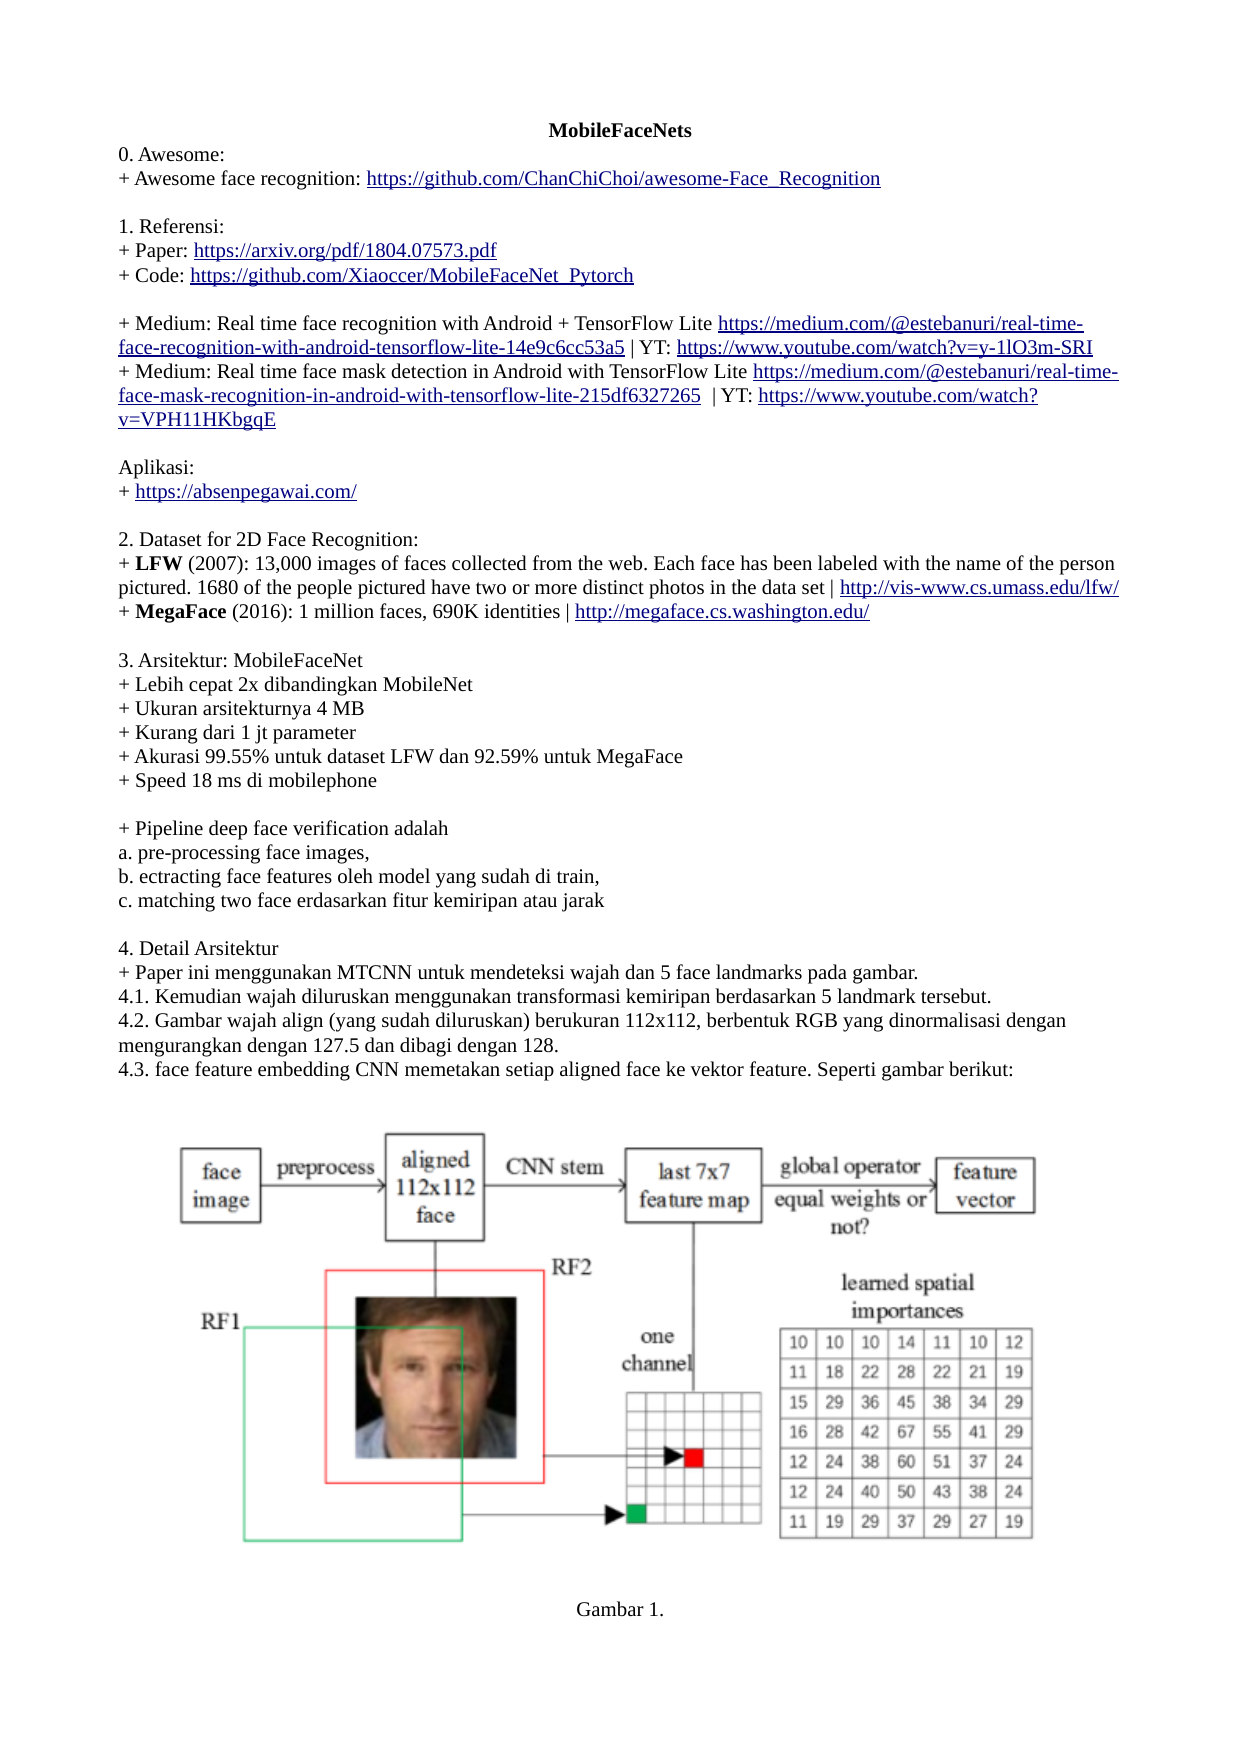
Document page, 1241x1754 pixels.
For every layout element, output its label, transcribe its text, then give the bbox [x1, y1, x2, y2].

text + https://absenpegawai.com/ [118, 479, 1122, 503]
picture [149, 1104, 1091, 1597]
text 0. Awesome: [118, 142, 1122, 166]
text MobileFaceNets [118, 118, 1122, 142]
text 2. Dataset for 2D Face Recognition: [118, 527, 1122, 551]
text + MegaFace (2016): 1 million faces, 690K identities | http://megaface.cs.washington.edu/ [118, 599, 1122, 623]
text c. matching two face erdasarkan fitur kemiripan atau jarak [118, 888, 1122, 912]
text + Paper ini menggunakan MTCNN untuk mendeteksi wajah dan 5 face landmarks pada gambar. [118, 960, 1122, 984]
text Aplikasi: [118, 455, 1122, 479]
text 3. Arsitektur: MobileFaceNet [118, 647, 1122, 672]
text + Paper: https://arxiv.org/pdf/1804.07573.pdf [118, 238, 1122, 262]
text + Pipeline deep face verification adalah [118, 816, 1122, 840]
text 1. Referensi: [118, 214, 1122, 238]
text + Awesome face recognition: https://github.com/ChanChiChoi/awesome-Face_Recognition [118, 166, 1122, 190]
text + Code: https://github.com/Xiaoccer/MobileFaceNet_Pytorch [118, 262, 1122, 287]
text + Medium: Real time face mask detection in Android with TensorFlow Lite https://medium.com/@estebanuri/real-time-face-mask-recognition-in-android-with-tensorflow-lite-215df6327265 | YT: https://www.youtube.com/watch?v=VPH11HKbgqE [118, 359, 1122, 431]
text 4. Detail Arsitektur [118, 936, 1122, 960]
text + Lebih cepat 2x dibandingkan MobileNet [118, 672, 1122, 696]
text + Akurasi 99.55% untuk dataset LFW dan 92.59% untuk MegaFace [118, 744, 1122, 768]
text + Speed 18 ms di mobilephone [118, 768, 1122, 792]
text 4.2. Gambar wajah align (yang sudah diluruskan) berukuran 112x112, berbentuk RGB yang dinormalisasi dengan mengurangkan dengan 127.5 dan dibagi dengan 128. [118, 1008, 1122, 1057]
text a. pre-processing face images, [118, 840, 1122, 864]
text b. ectracting face features oleh model yang sudah di train, [118, 864, 1122, 888]
text + LFW (2007): 13,000 images of faces collected from the web. Each face has been labeled with the name of the person pictured. 1680 of the people pictured have two or more distinct photos in the data set | http://vis-www.cs.umass.edu/lfw/ [118, 551, 1122, 599]
text + Ukuran arsitekturnya 4 MB [118, 696, 1122, 720]
text Gambar 1. [118, 1105, 1122, 1621]
text 4.1. Kemudian wajah diluruskan menggunakan transformasi kemiripan berdasarkan 5 landmark tersebut. [118, 984, 1122, 1008]
text + Medium: Real time face recognition with Android + TensorFlow Lite https://medium.com/@estebanuri/real-time-face-recognition-with-android-tensorflow-lite-14e9c6cc53a5 | YT: https://www.youtube.com/watch?v=y-1lO3m-SRI [118, 311, 1122, 359]
text + Kurang dari 1 jt parameter [118, 720, 1122, 744]
text 4.3. face feature embedding CNN memetakan setiap aligned face ke vektor feature. Seperti gambar berikut: [118, 1057, 1122, 1081]
